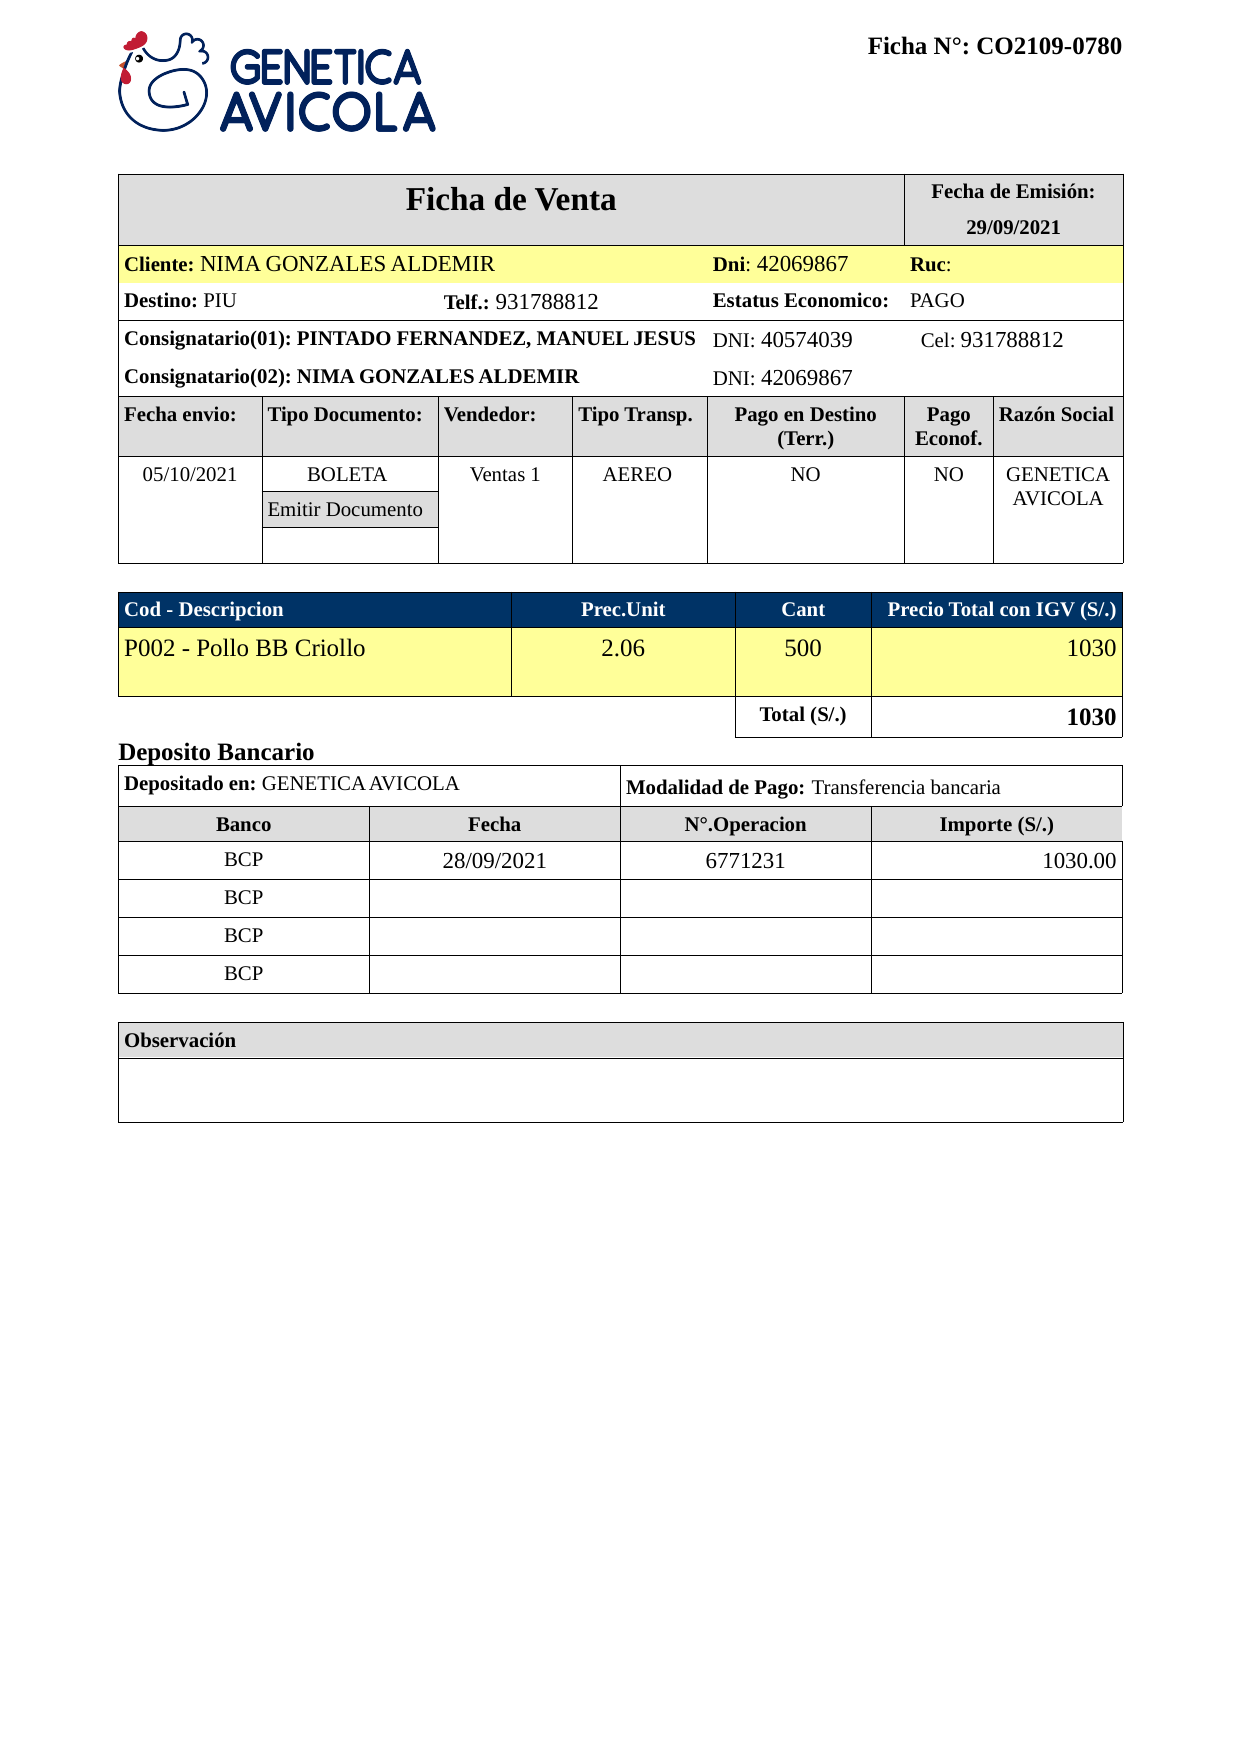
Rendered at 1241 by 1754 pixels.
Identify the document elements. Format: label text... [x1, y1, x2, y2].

table_cell BCP [119, 918, 369, 955]
table_cell Emitir Documento [263, 492, 438, 527]
table_header Fecha de Emisión: [905, 175, 1123, 209]
table_header Precio Total con IGV (S/.) [872, 593, 1122, 627]
table_cell Dni: 42069867 [707, 246, 904, 283]
table_cell 6771231 [621, 842, 871, 879]
table_cell Ventas 1 [439, 457, 572, 563]
table_cell Consignatario(01): PINTADO FERNANDEZ, MANUEL JESUS [119, 321, 707, 358]
table_cell 2.06 [512, 628, 735, 696]
table_cell [872, 956, 1122, 993]
table_cell Pago en Destino (Terr.) [708, 397, 904, 456]
table_cell [370, 956, 620, 993]
table_cell [119, 1059, 1123, 1122]
table_cell Fecha envio: [119, 397, 262, 456]
table_cell DNI: 40574039 [707, 321, 915, 358]
table_cell Pago Econof. [905, 397, 993, 456]
table_cell Cliente: NIMA GONZALES ALDEMIR [119, 246, 707, 283]
table_cell [621, 880, 871, 917]
table_cell Razón Social [994, 397, 1123, 456]
table_cell 28/09/2021 [370, 842, 620, 879]
table_cell 500 [736, 628, 871, 696]
table_header Observación [119, 1023, 1123, 1057]
table_cell [118, 697, 511, 737]
table_cell Tipo Transp. [573, 397, 707, 456]
table_cell [621, 956, 871, 993]
table_header Modalidad de Pago: Transferencia bancaria [621, 766, 1122, 806]
table_cell Destino: PIU [119, 283, 438, 320]
table_cell Tipo Documento: [263, 397, 438, 456]
table_cell Telf.: 931788812 [438, 283, 707, 320]
table_cell NO [708, 457, 904, 563]
table_cell 1030 [872, 697, 1122, 737]
table_cell Consignatario(02): NIMA GONZALES ALDEMIR [119, 358, 707, 396]
table_cell P002 - Pollo BB Criollo [119, 628, 511, 696]
table_cell GENETICA AVICOLA [994, 457, 1123, 563]
table_cell BCP [119, 842, 369, 879]
table_header Cod - Descripcion [119, 593, 511, 627]
table_cell [263, 528, 438, 563]
table_cell BCP [119, 956, 369, 993]
table_cell [872, 880, 1122, 917]
table_cell [370, 918, 620, 955]
text Deposito Bancario [118, 737, 1122, 765]
table_cell Ruc: [904, 246, 1123, 283]
table_cell Importe (S/.) [872, 807, 1122, 841]
table_cell [511, 697, 735, 737]
table_cell BCP [119, 880, 369, 917]
picture [118, 31, 436, 132]
table_header Ficha de Venta [119, 175, 904, 245]
table_header Depositado en: GENETICA AVICOLA [119, 766, 620, 806]
table_cell Fecha [370, 807, 620, 841]
table_cell DNI: 42069867 [707, 358, 1123, 396]
table_cell Total (S/.) [736, 697, 871, 737]
table_header Prec.Unit [512, 593, 735, 627]
table_cell 1030.00 [872, 842, 1122, 879]
table_cell AEREO [573, 457, 707, 563]
table_cell [872, 918, 1122, 955]
table_cell NO [905, 457, 993, 563]
table_cell [621, 918, 871, 955]
table_cell Estatus Economico: [707, 283, 904, 320]
table_cell PAGO [904, 283, 1123, 320]
table_cell Vendedor: [439, 397, 572, 456]
table_cell Banco [119, 807, 369, 841]
table_cell N°.Operacion [621, 807, 871, 841]
table_header Cant [736, 593, 871, 627]
table_cell Cel: 931788812 [915, 321, 1123, 358]
table_cell 29/09/2021 [905, 209, 1123, 245]
table_cell 05/10/2021 [119, 457, 262, 563]
table_cell [370, 880, 620, 917]
table_cell 1030 [872, 628, 1122, 696]
table_cell BOLETA [263, 457, 438, 491]
